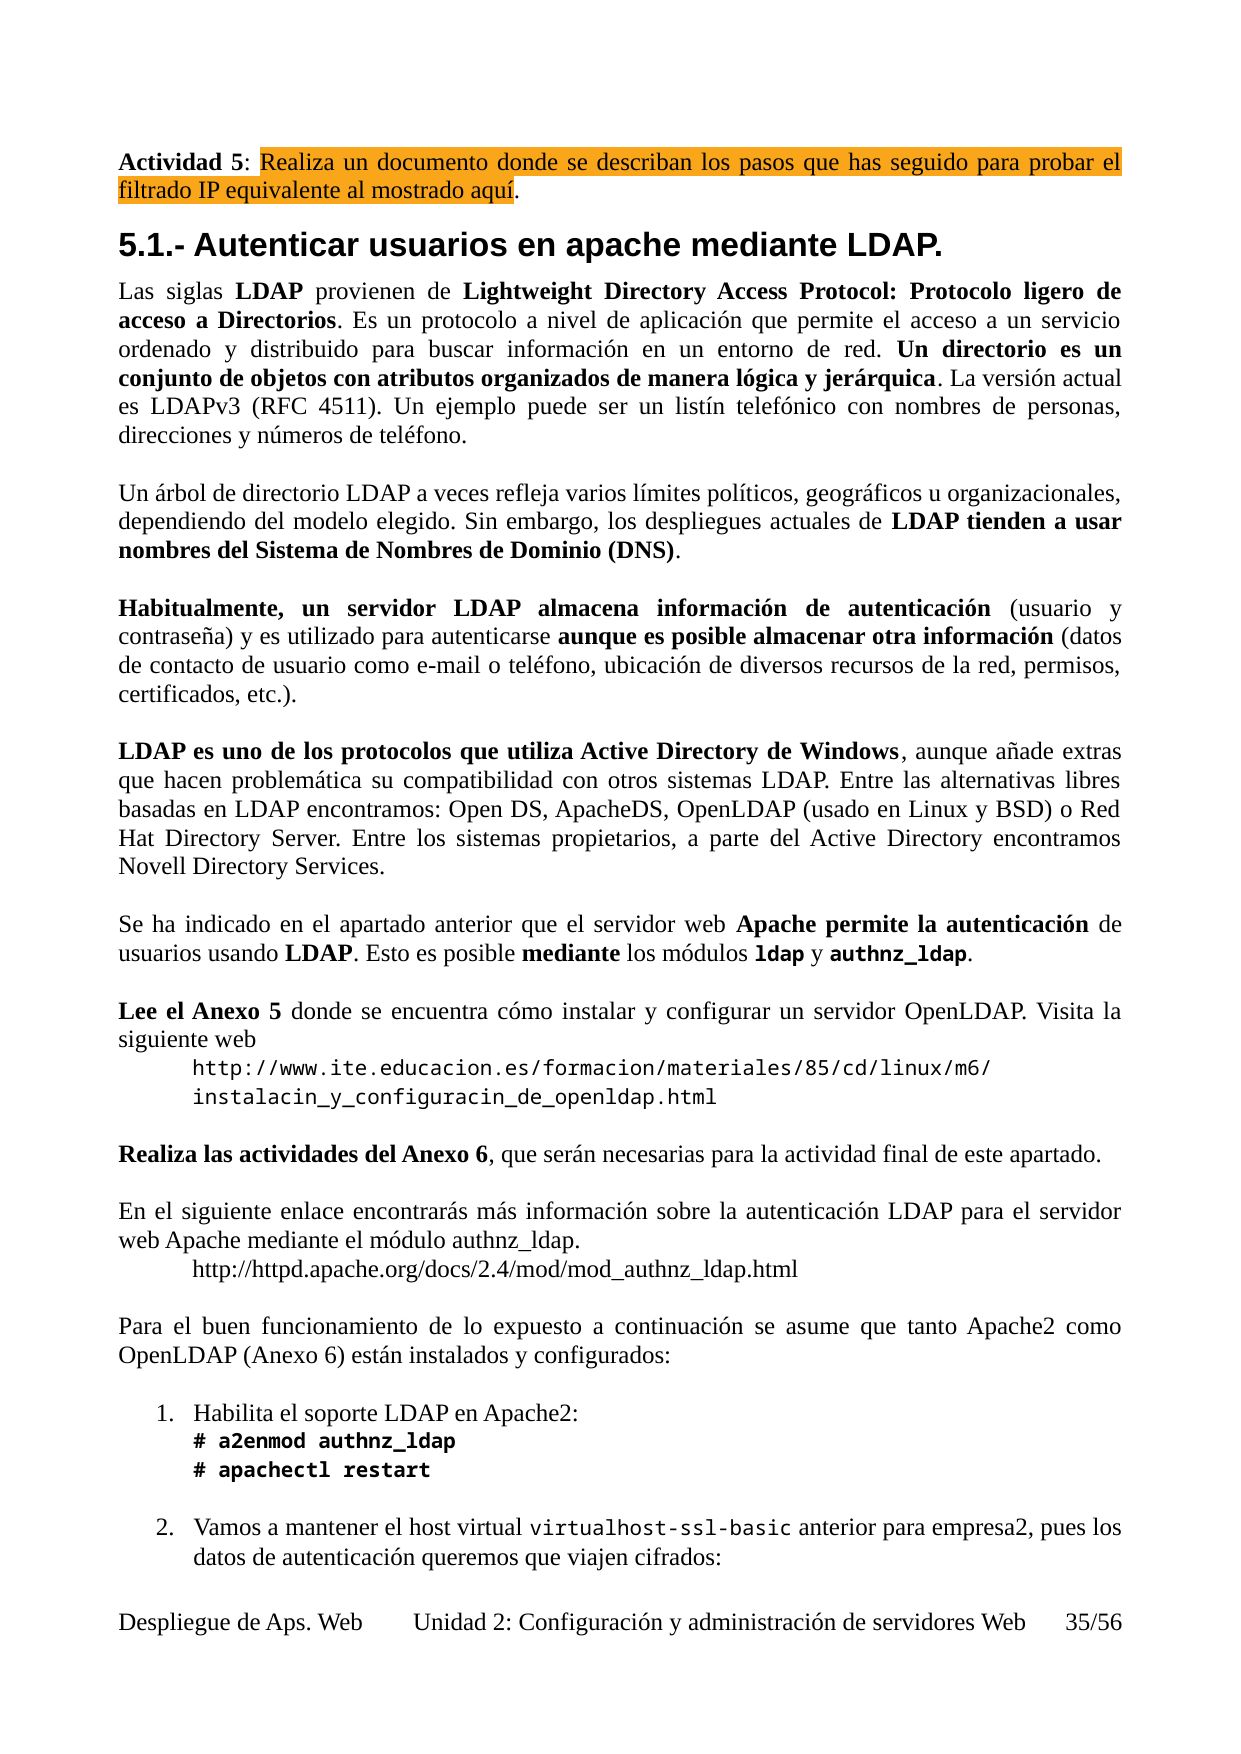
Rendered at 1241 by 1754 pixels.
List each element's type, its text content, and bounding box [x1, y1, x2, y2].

text Habitualmente, un servidor LDAP almacena información de autenticación (usuario y contraseña) y es utilizado para autenticarse aunque es posible almacenar otra información (datos de contacto de usuario como e-mail o teléfono, ubicación de diversos recursos de la red, permisos, certificados, etc.). [118, 593, 1122, 708]
text En el siguiente enlace encontrarás más información sobre la autenticación LDAP para el servidor web Apache mediante el módulo authnz_ldap. [118, 1196, 1122, 1254]
list # apachectl restart [156, 1455, 1122, 1483]
text Realiza las actividades del Anexo 6, que serán necesarias para la actividad final de este apartado. [118, 1139, 1122, 1168]
text Se ha indicado en el apartado anterior que el servidor web Apache permite la autenticación de usuarios usando LDAP. Esto es posible mediante los módulos ldap y authnz_ldap. [118, 909, 1122, 967]
text Actividad 5: Realiza un documento donde se describan los pasos que has seguido para probar el filtrado IP equivalente al mostrado aquí. [118, 147, 1122, 204]
text Para el buen funcionamiento de lo expuesto a continuación se asume que tanto Apache2 como OpenLDAP (Anexo 6) están instalados y configurados: [118, 1311, 1122, 1369]
text http://httpd.apache.org/docs/2.4/mod/mod_authnz_ldap.html [118, 1254, 1122, 1283]
list # a2enmod authnz_ldap [156, 1426, 1122, 1455]
list Habilita el soporte LDAP en Apache2: [156, 1398, 1122, 1426]
text LDAP es uno de los protocolos que utiliza Active Directory de Windows, aunque añade extras que hacen problemática su compatibilidad con otros sistemas LDAP. Entre las alternativas libres basadas en LDAP encontramos: Open DS, ApacheDS, OpenLDAP (usado en Linux y BSD) o Red Hat Directory Server. Entre los sistemas propietarios, a parte del Active Directory encontramos Novell Directory Services. [118, 736, 1122, 880]
text http://www.ite.educacion.es/formacion/materiales/85/cd/linux/m6/instalacin_y_configuracin_de_openldap.html [192, 1053, 1122, 1110]
list Vamos a mantener el host virtual virtualhost-ssl-basic anterior para empresa2, pues los datos de autenticación queremos que viajen cifrados: [156, 1512, 1122, 1570]
text Lee el Anexo 5 donde se encuentra cómo instalar y configurar un servidor OpenLDAP. Visita la siguiente web [118, 996, 1122, 1053]
text Las siglas LDAP provienen de Lightweight Directory Access Protocol: Protocolo ligero de acceso a Directorios. Es un protocolo a nivel de aplicación que permite el acceso a un servicio ordenado y distribuido para buscar información en un entorno de red. Un directorio es un conjunto de objetos con atributos organizados de manera lógica y jerárquica. La versión actual es LDAPv3 (RFC 4511). Un ejemplo puede ser un listín telefónico con nombres de personas, direcciones y números de teléfono. [118, 276, 1122, 449]
subtitle 5.1.- Autenticar usuarios en apache mediante LDAP. [118, 225, 1122, 264]
text Un árbol de directorio LDAP a veces refleja varios límites políticos, geográficos u organizacionales, dependiendo del modelo elegido. Sin embargo, los despliegues actuales de LDAP tienden a usar nombres del Sistema de Nombres de Dominio (DNS). [118, 478, 1122, 564]
